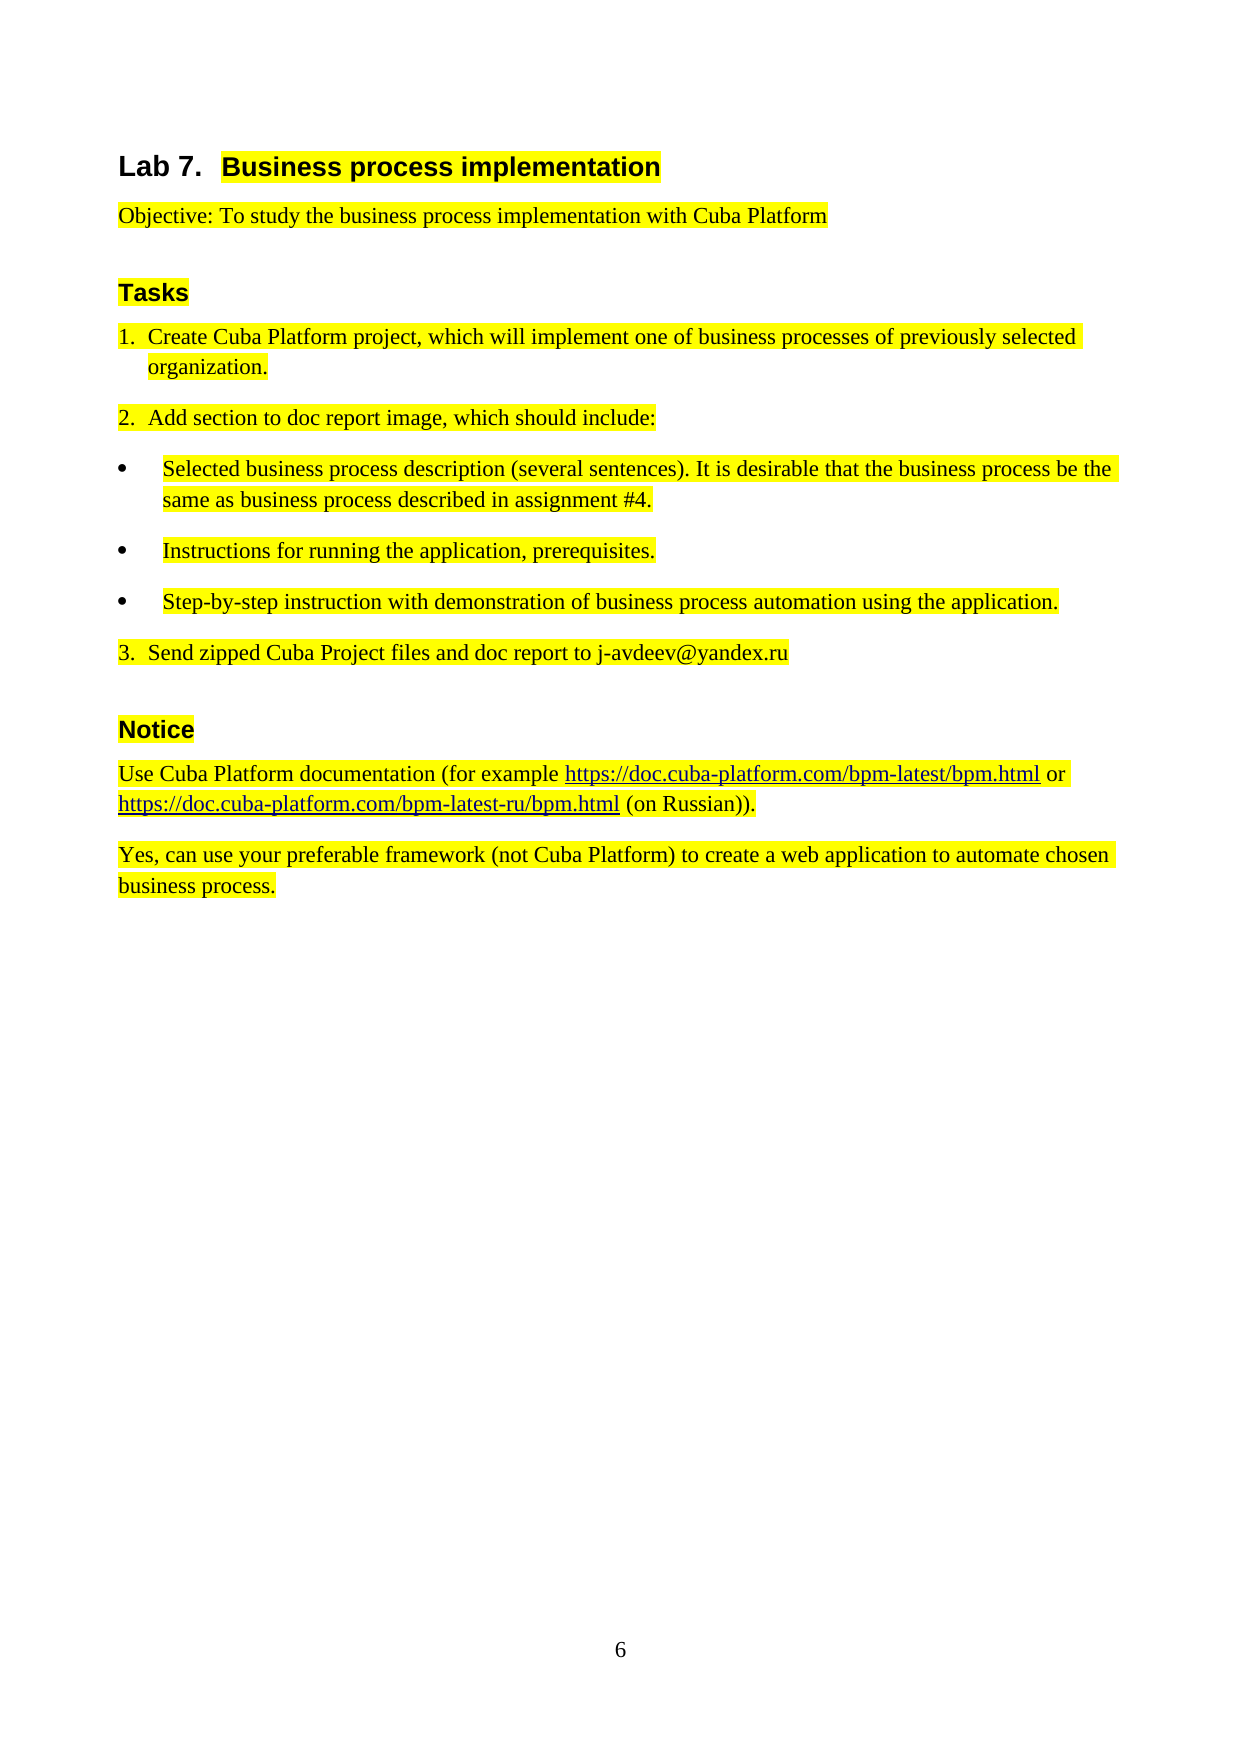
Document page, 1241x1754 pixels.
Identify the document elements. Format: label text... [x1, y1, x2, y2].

text Objective: To study the business process implementation with Cuba Platform [118, 202, 1122, 228]
list Selected business process description (several sentences). It is desirable that the business process be the same as business process described in assignment #4. [118, 455, 1122, 512]
list Step-by-step instruction with demonstration of business process automation using the application. [118, 588, 1122, 614]
subtitle Business process implementation [118, 149, 1122, 183]
text Yes, can use your preferable framework (not Cuba Platform) to create a web application to automate chosen business process. [118, 841, 1122, 898]
text Use Cuba Platform documentation (for example https://doc.cuba-platform.com/bpm-latest/bpm.html or https://doc.cuba-platform.com/bpm-latest-ru/bpm.html (on Russian)). [118, 760, 1122, 817]
list Add section to doc report image, which should include: [118, 404, 1122, 431]
list Instructions for running the application, prerequisites. [118, 537, 1122, 563]
list Create Cuba Platform project, which will implement one of business processes of previously selected organization. [118, 323, 1122, 380]
subtitle Tasks [118, 278, 1122, 306]
subtitle Notice [118, 715, 1122, 743]
list Send zipped Cuba Project files and doc report to j-avdeev@yandex.ru [118, 639, 1122, 665]
